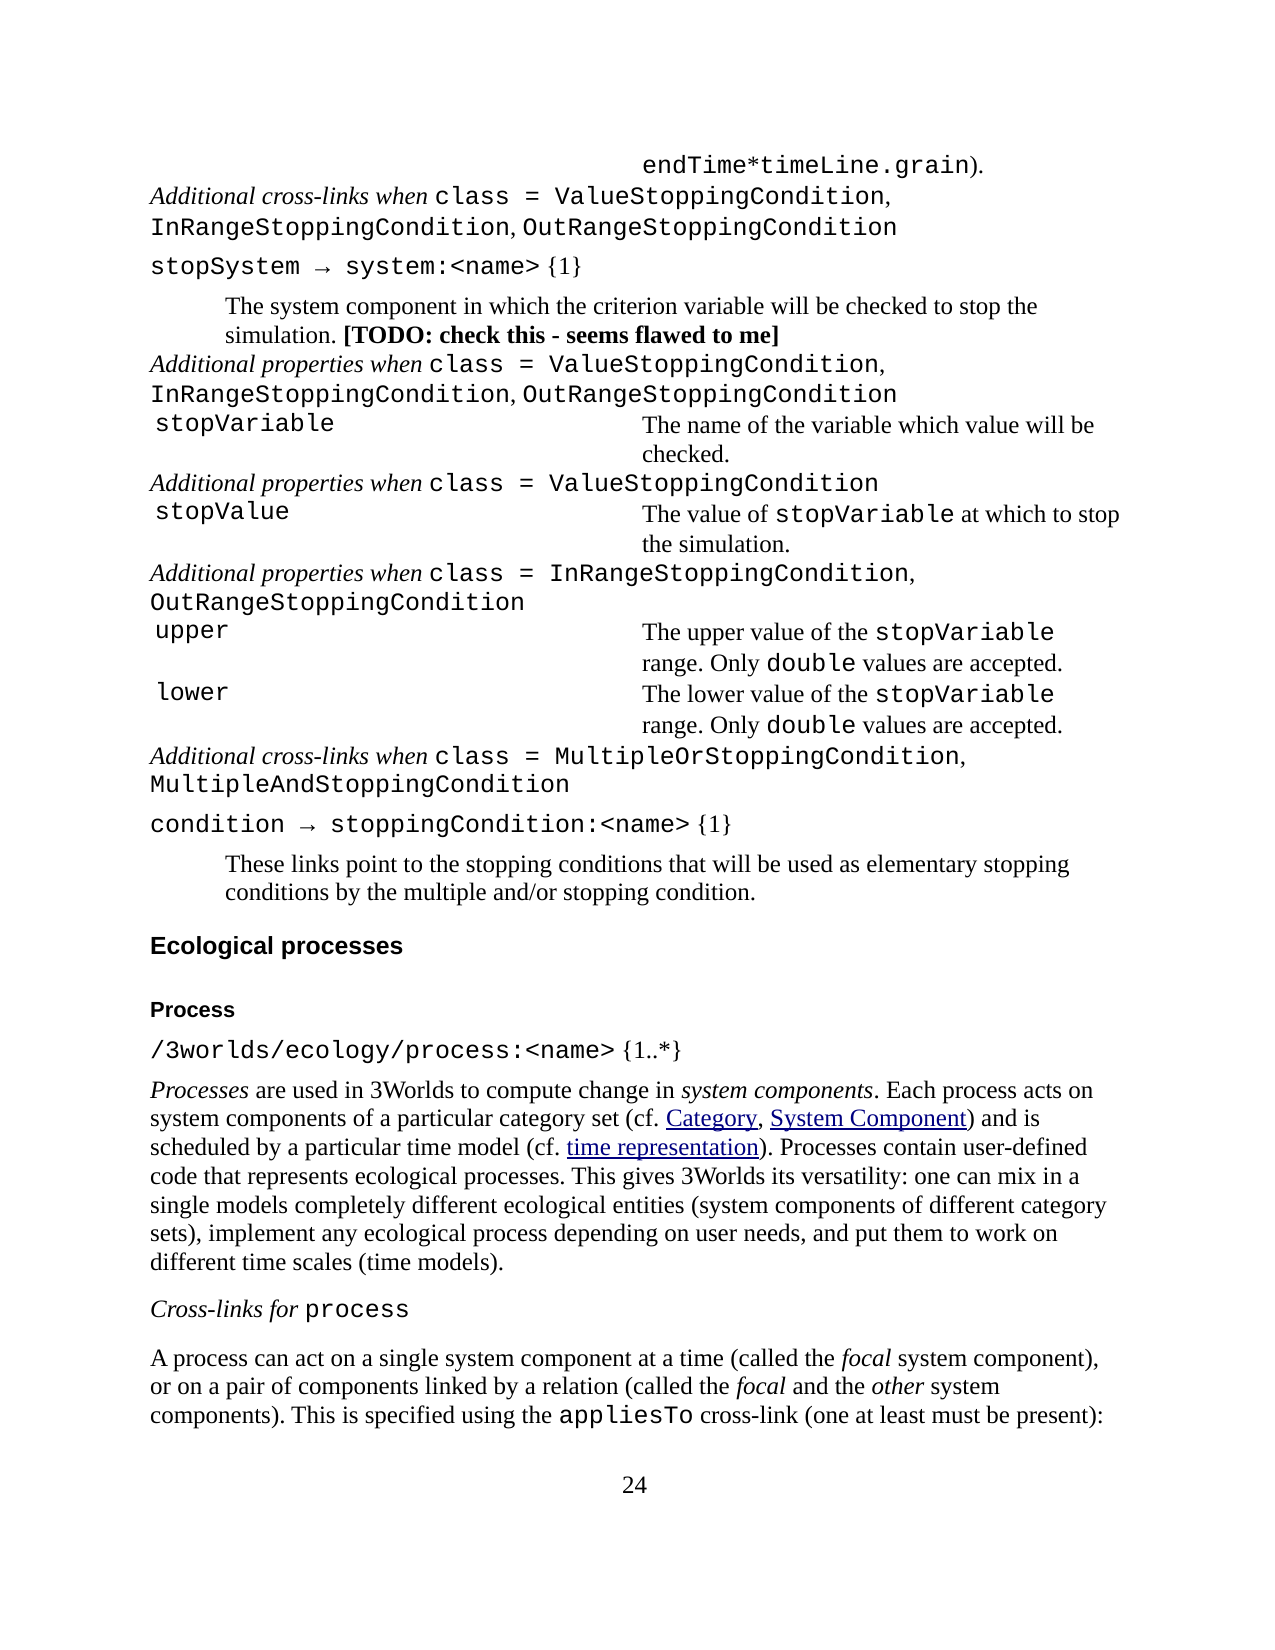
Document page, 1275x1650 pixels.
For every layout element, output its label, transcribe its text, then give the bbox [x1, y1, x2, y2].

text Additional properties when class = ValueStoppingCondition [150, 468, 1125, 499]
table_header [150, 150, 637, 181]
text A process can act on a single system component at a time (called the focal system component), or on a pair of components linked by a relation (called the focal and the other system components). This is specified using the appliesTo cross-link (one at least must be present): [150, 1343, 1125, 1431]
text Cross-links for process [150, 1294, 1125, 1325]
text stopSystem → system:<name> {1} [150, 251, 1125, 282]
text /3worlds/ecology/process:<name> {1..*} [150, 1035, 1125, 1066]
table_header The upper value of the stopVariable range. Only double values are accepted. [638, 618, 1125, 679]
table_cell The lower value of the stopVariable range. Only double values are accepted. [638, 679, 1125, 741]
text Additional properties when class = ValueStoppingCondition, InRangeStoppingCondition, OutRangeStoppingCondition [150, 349, 1125, 410]
text Processes are used in 3Worlds to compute change in system components. Each process acts on system components of a particular category set (cf. Category, System Component) and is scheduled by a particular time model (cf. time representation). Processes contain user-defined code that represents ecological processes. This gives 3Worlds its versatility: one can mix in a single models completely different ecological entities (system components of different category sets), implement any ecological process depending on user needs, and put them to work on different time scales (time models). [150, 1075, 1125, 1276]
table_header stopValue [150, 499, 637, 558]
text Additional cross-links when class = MultipleOrStoppingCondition, MultipleAndStoppingCondition [150, 741, 1125, 800]
text The system component in which the criterion variable will be checked to stop the simulation. [TODO: check this - seems flawed to me] [225, 291, 1125, 349]
subtitle Process [150, 997, 1125, 1022]
table_cell lower [150, 679, 637, 741]
table_header The value of stopVariable at which to stop the simulation. [638, 499, 1125, 558]
text condition → stoppingCondition:<name> {1} [150, 809, 1125, 840]
text Additional properties when class = InRangeStoppingCondition, OutRangeStoppingCondition [150, 558, 1125, 617]
table_header stopVariable [150, 410, 637, 468]
table_header endTime*timeLine.grain). [638, 150, 1125, 181]
subtitle Ecological processes [150, 931, 1125, 960]
text These links point to the stopping conditions that will be used as elementary stopping conditions by the multiple and/or stopping condition. [225, 849, 1125, 906]
table_header The name of the variable which value will be checked. [638, 410, 1125, 468]
text Additional cross-links when class = ValueStoppingCondition, InRangeStoppingCondition, OutRangeStoppingCondition [150, 181, 1125, 242]
table_header upper [150, 618, 637, 679]
